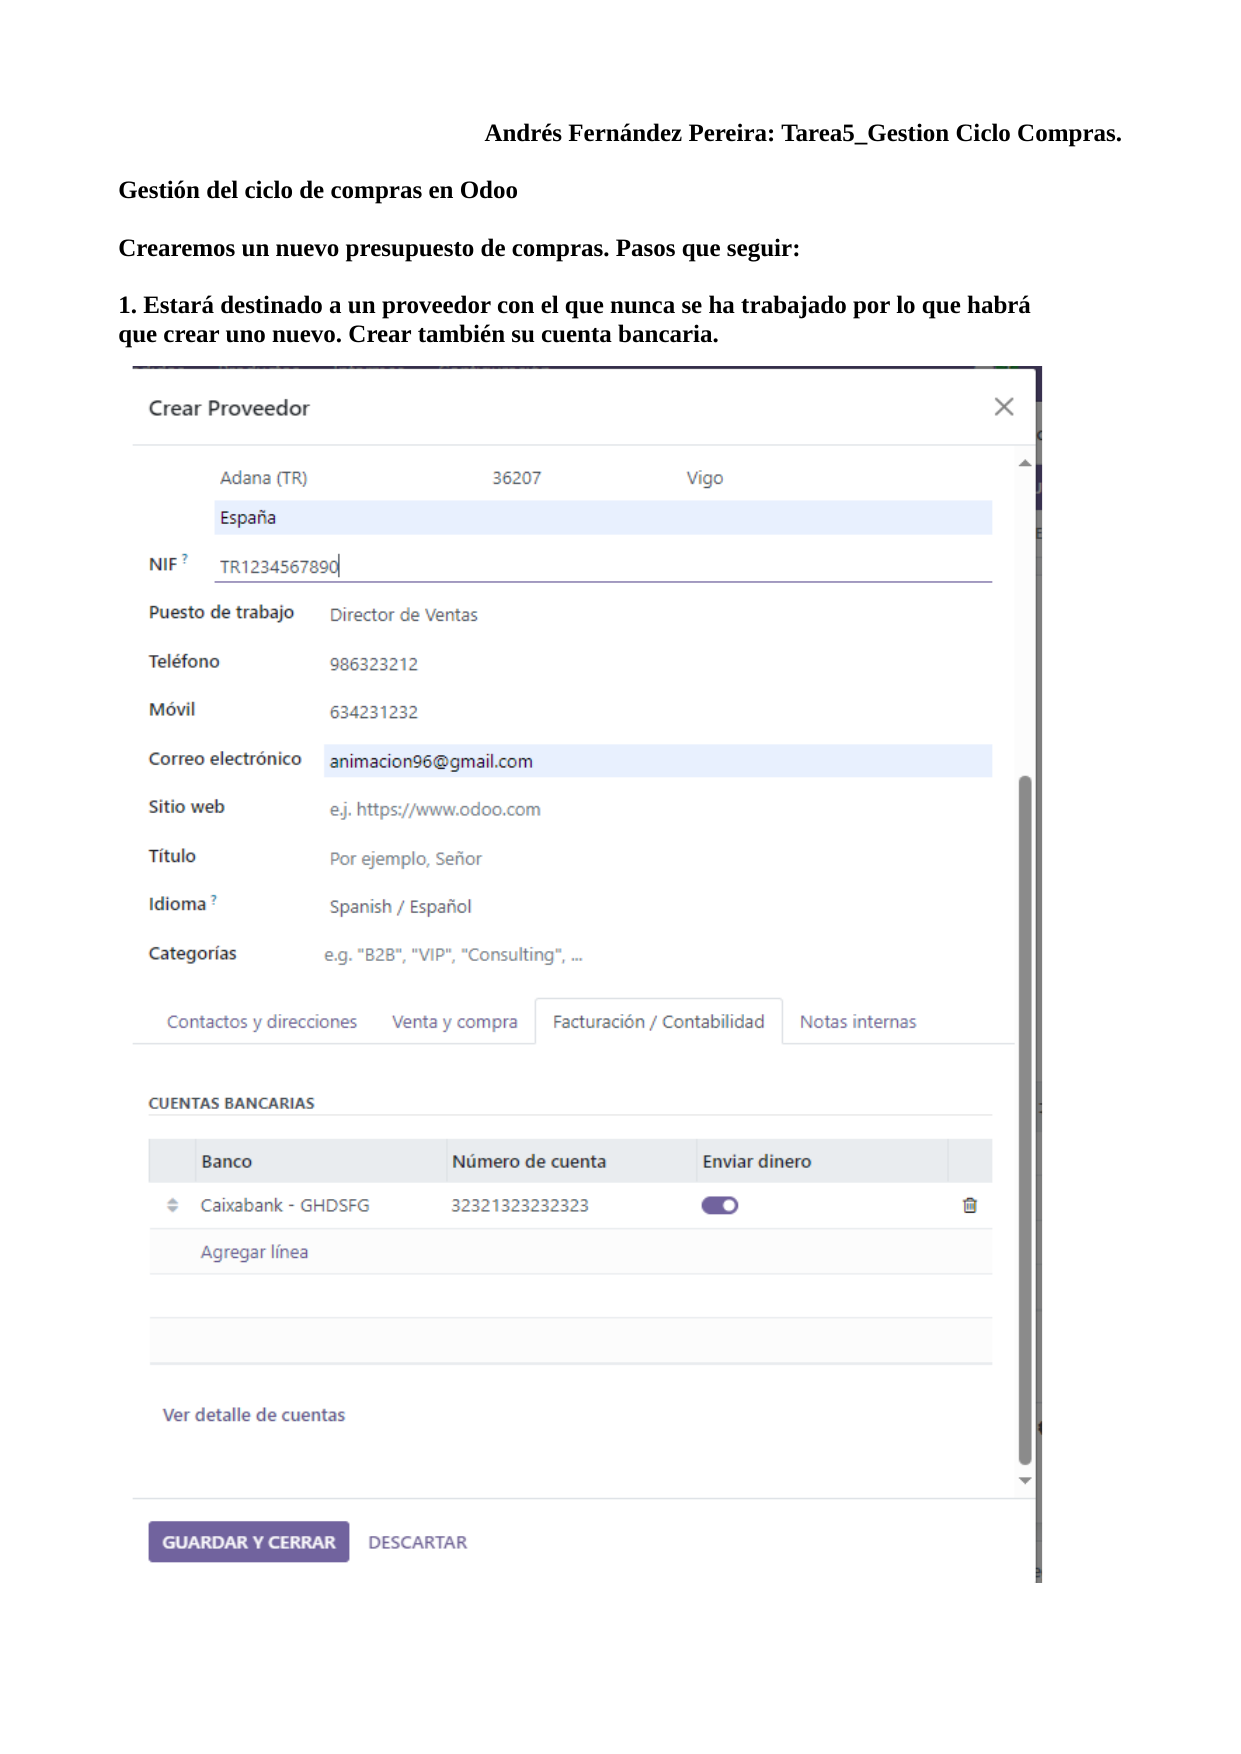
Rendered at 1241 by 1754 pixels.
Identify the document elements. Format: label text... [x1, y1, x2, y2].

text que crear uno nuevo. Crear también su cuenta bancaria. [118, 319, 1122, 348]
text Gestión del ciclo de compras en Odoo [118, 176, 1122, 204]
text 1. Estará destinado a un proveedor con el que nunca se ha trabajado por lo que habrá [118, 291, 1122, 319]
picture [132, 366, 1043, 1583]
text Crearemos un nuevo presupuesto de compras. Pasos que seguir: [118, 233, 1122, 262]
text Andrés Fernández Pereira: Tarea5_Gestion Ciclo Compras. [118, 118, 1122, 147]
